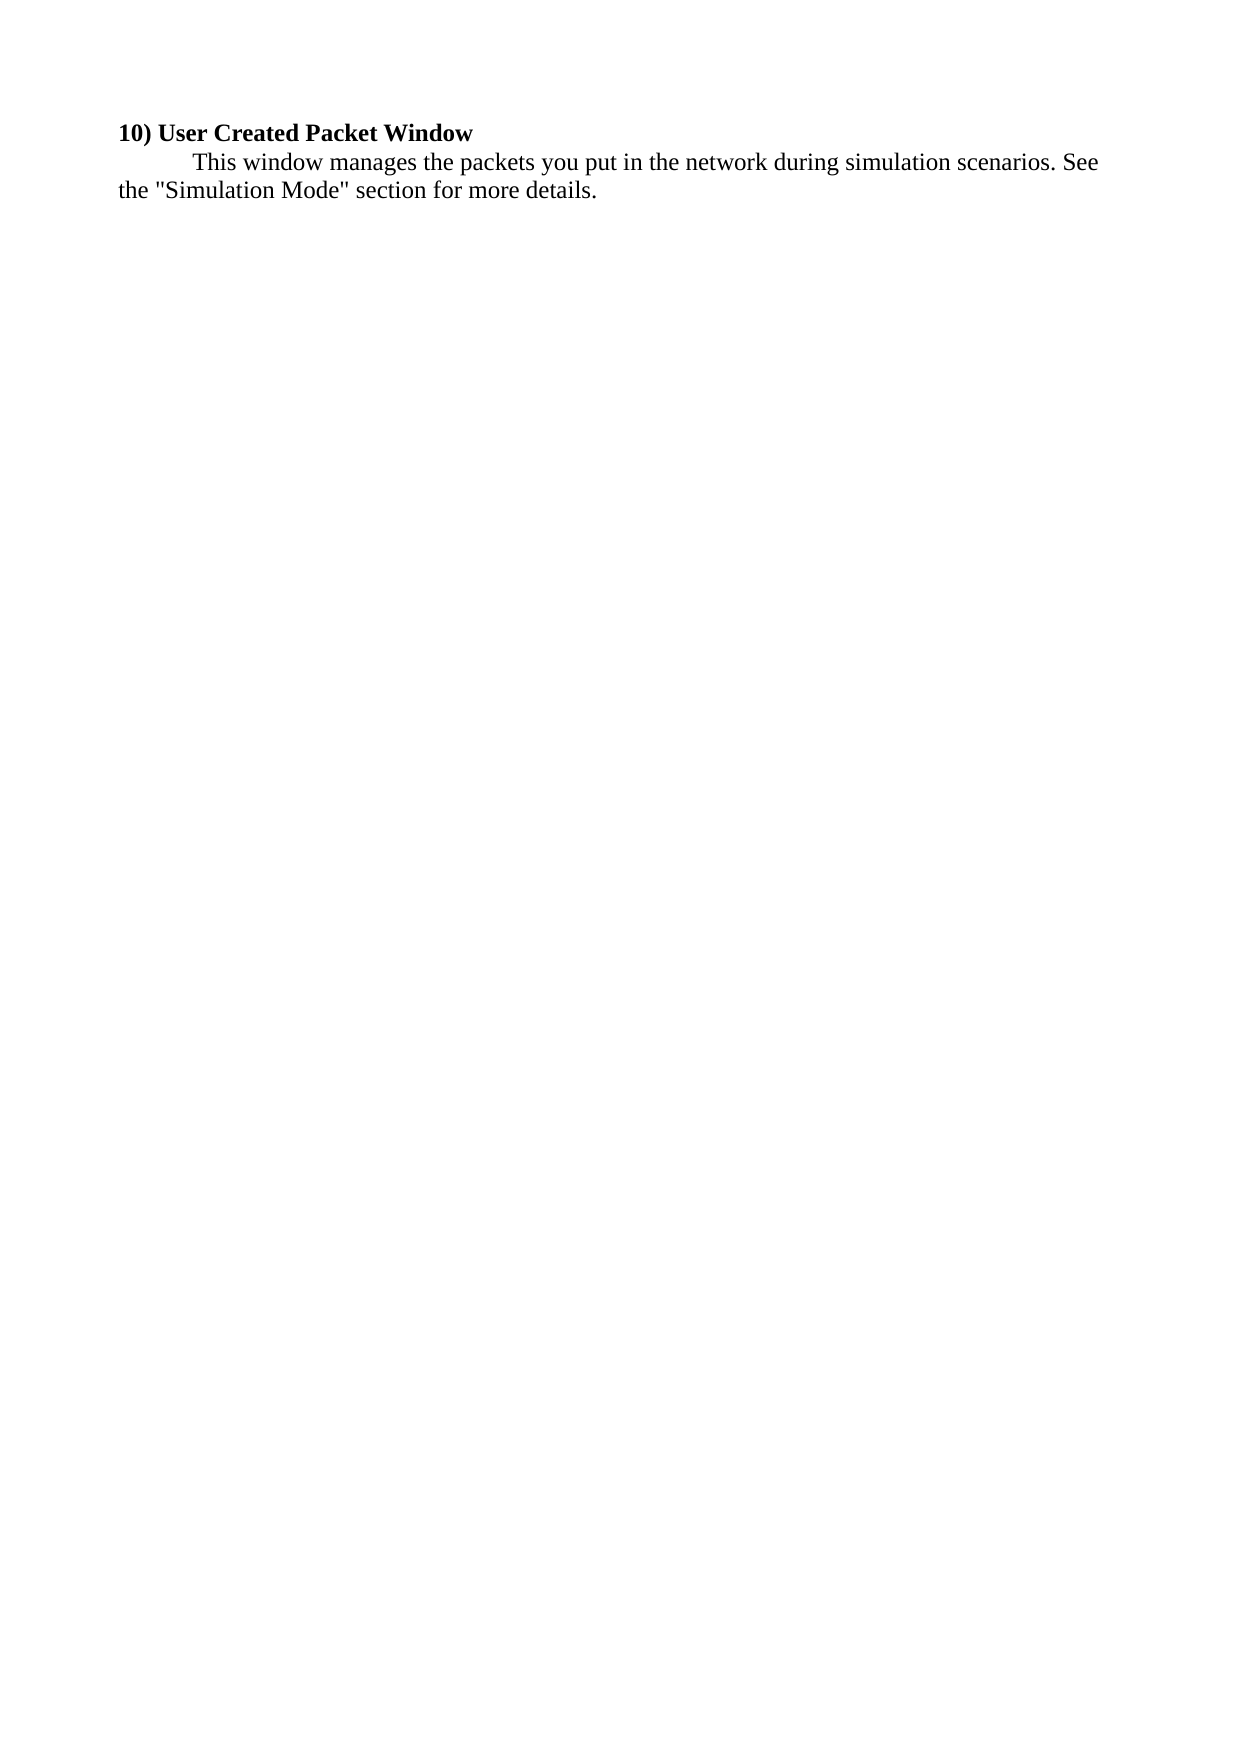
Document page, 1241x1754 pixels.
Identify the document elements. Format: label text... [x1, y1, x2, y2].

text This window manages the packets you put in the network during simulation scenarios. See the "Simulation Mode" section for more details. [118, 147, 1122, 204]
text 10) User Created Packet Window [118, 118, 1122, 147]
